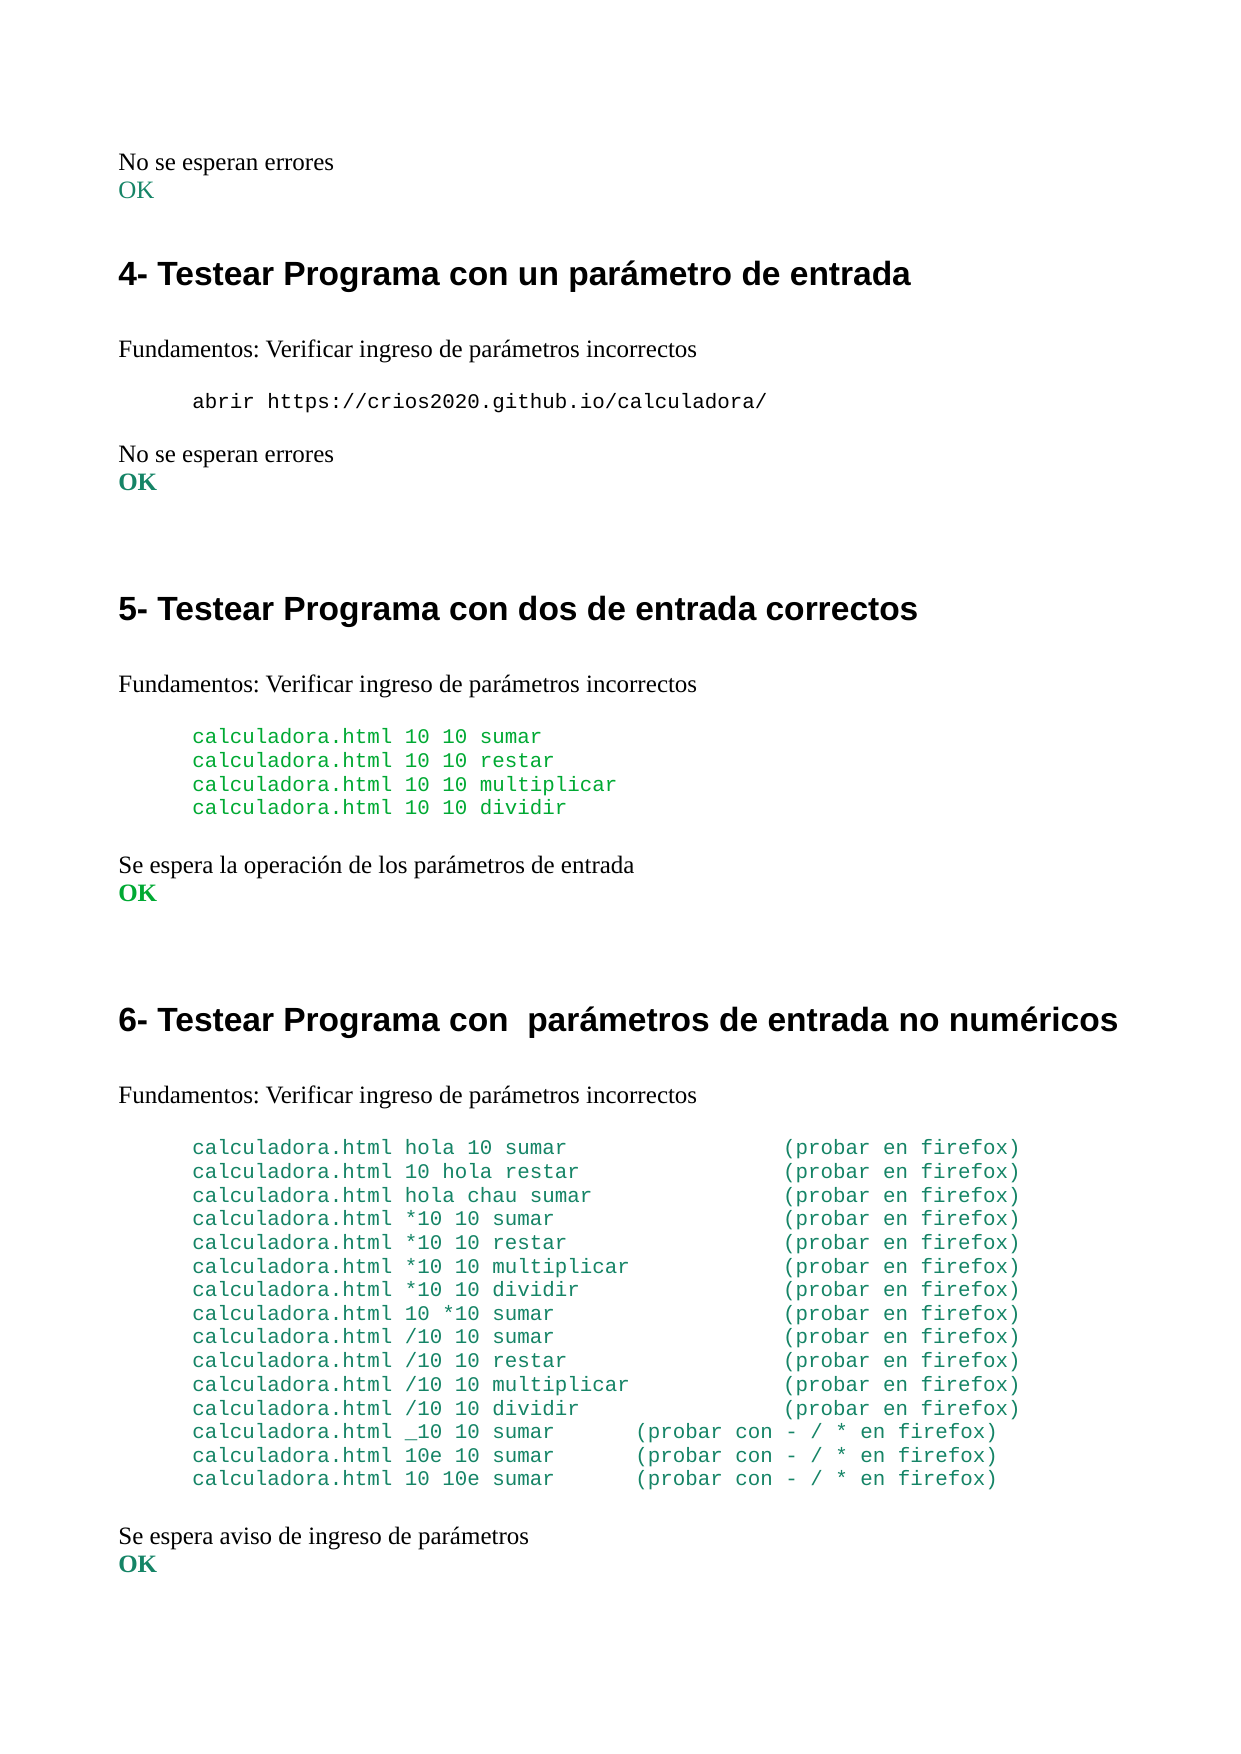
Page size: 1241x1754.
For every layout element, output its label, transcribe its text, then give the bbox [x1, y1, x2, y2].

text OK [118, 467, 1122, 496]
subtitle 4- Testear Programa con un parámetro de entrada [118, 254, 1122, 293]
text calculadora.html _10 10 sumar (probar con - / * en firefox) [118, 1421, 1122, 1445]
text calculadora.html *10 10 multiplicar (probar en firefox) [118, 1256, 1122, 1279]
text calculadora.html 10e 10 sumar (probar con - / * en firefox) [118, 1445, 1122, 1468]
text calculadora.html *10 10 restar (probar en firefox) [118, 1232, 1122, 1256]
text calculadora.html /10 10 dividir (probar en firefox) [118, 1397, 1122, 1421]
text No se esperan errores [118, 439, 1122, 467]
text calculadora.html 10 10 multiplicar [118, 774, 1122, 797]
text Fundamentos: Verificar ingreso de parámetros incorrectos [118, 334, 1122, 363]
text OK [118, 878, 1122, 907]
text calculadora.html hola chau sumar (probar en firefox) [118, 1185, 1122, 1208]
text Se espera la operación de los parámetros de entrada [118, 850, 1122, 878]
text calculadora.html 10 10 restar [118, 750, 1122, 774]
text calculadora.html *10 10 sumar (probar en firefox) [118, 1208, 1122, 1232]
text OK [118, 176, 1122, 204]
text calculadora.html /10 10 restar (probar en firefox) [118, 1350, 1122, 1374]
text calculadora.html 10 10 sumar [118, 726, 1122, 750]
text OK [118, 1549, 1122, 1578]
text Se espera aviso de ingreso de parámetros [118, 1521, 1122, 1549]
subtitle 5- Testear Programa con dos de entrada correctos [118, 589, 1122, 628]
text abrir https://crios2020.github.io/calculadora/ [118, 391, 1122, 415]
text Fundamentos: Verificar ingreso de parámetros incorrectos [118, 1080, 1122, 1109]
text Fundamentos: Verificar ingreso de parámetros incorrectos [118, 669, 1122, 698]
subtitle 6- Testear Programa con parámetros de entrada no numéricos [118, 1000, 1122, 1039]
text calculadora.html /10 10 multiplicar (probar en firefox) [118, 1374, 1122, 1397]
text calculadora.html hola 10 sumar (probar en firefox) [118, 1137, 1122, 1161]
text calculadora.html 10 hola restar (probar en firefox) [118, 1161, 1122, 1185]
text calculadora.html /10 10 sumar (probar en firefox) [118, 1327, 1122, 1350]
text calculadora.html 10 10 dividir [118, 797, 1122, 821]
text No se esperan errores [118, 147, 1122, 176]
text calculadora.html 10 10e sumar (probar con - / * en firefox) [118, 1468, 1122, 1492]
text calculadora.html 10 *10 sumar (probar en firefox) [118, 1303, 1122, 1327]
text calculadora.html *10 10 dividir (probar en firefox) [118, 1279, 1122, 1303]
